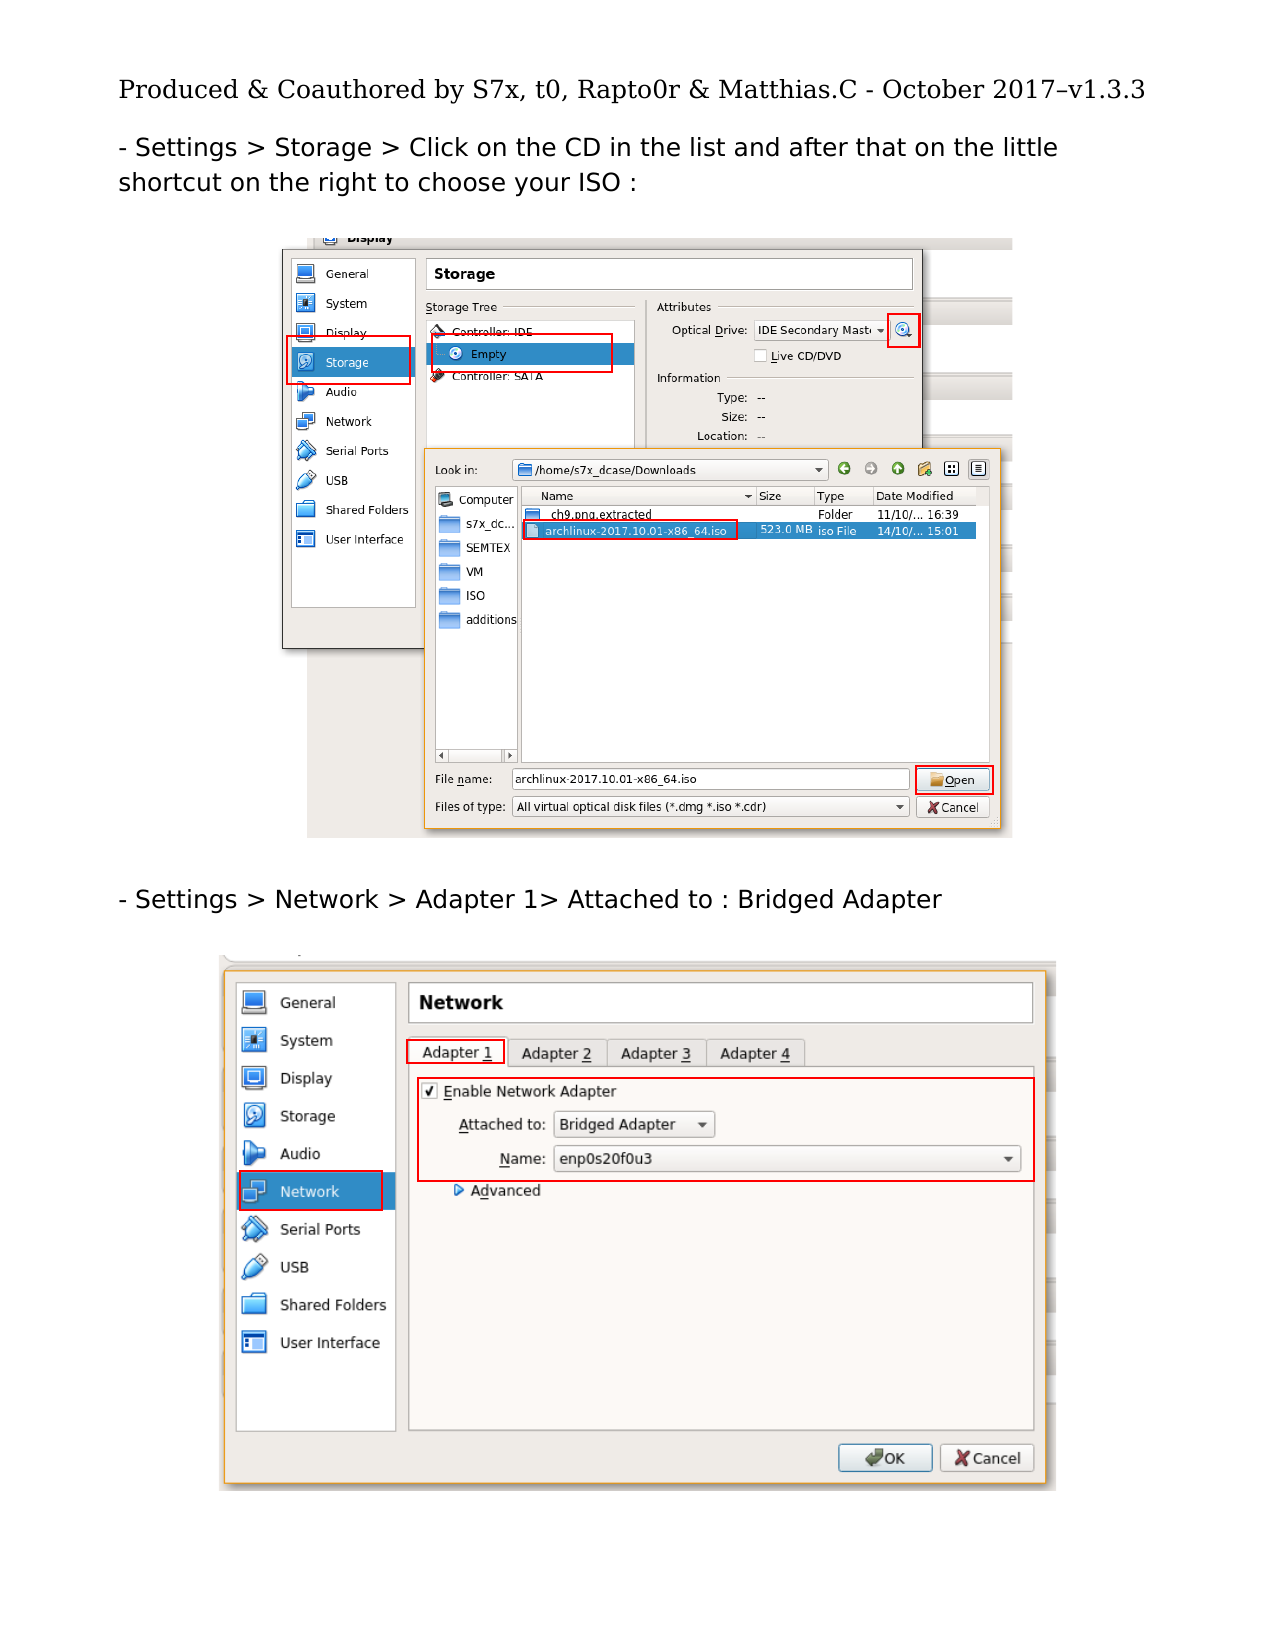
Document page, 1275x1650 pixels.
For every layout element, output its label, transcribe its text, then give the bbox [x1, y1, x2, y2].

picture [262, 238, 1013, 838]
text - Settings > Network > Adapter 1> Attached to : Bridged Adapter [118, 885, 1157, 914]
picture [218, 955, 1057, 1491]
text - Settings > Storage > Click on the CD in the list and after that on the little shortcut on the right to choose your ISO : [118, 134, 1157, 198]
